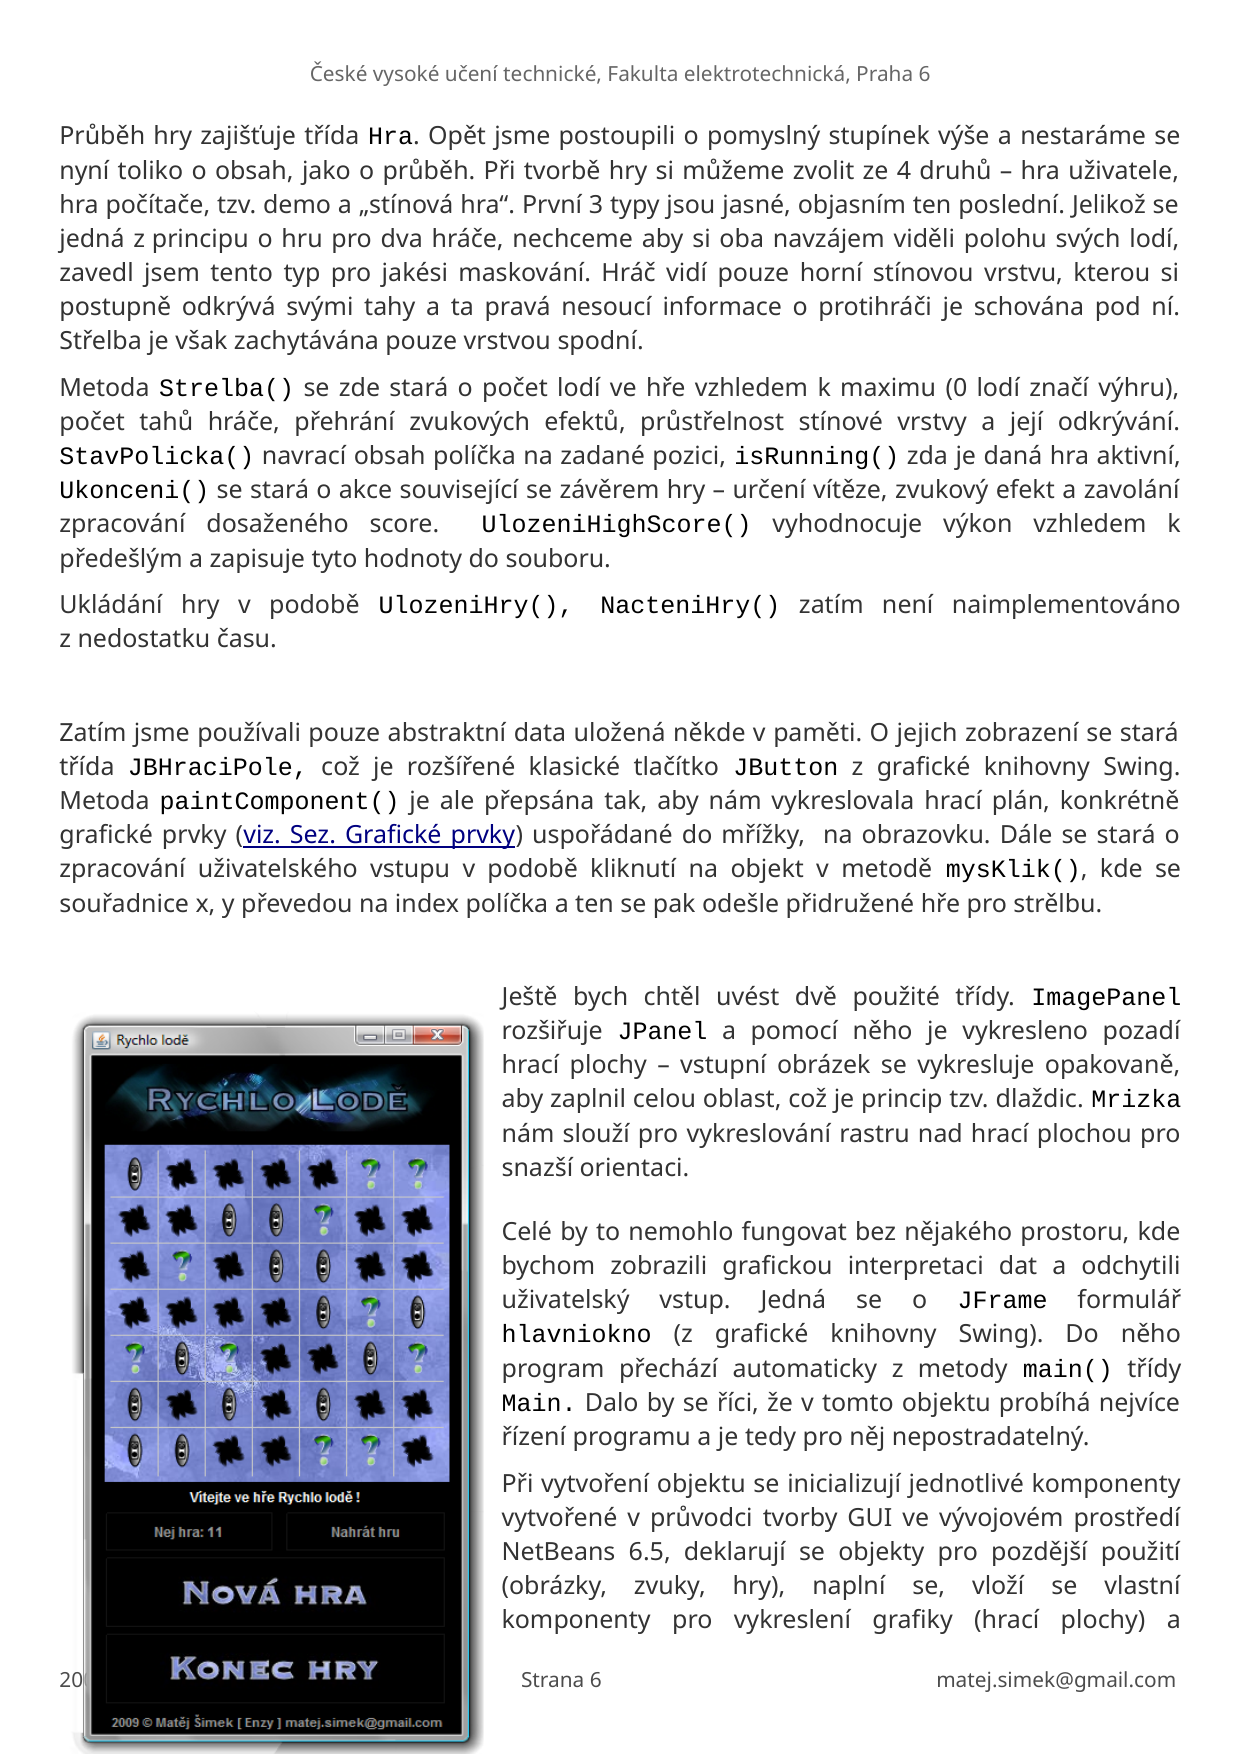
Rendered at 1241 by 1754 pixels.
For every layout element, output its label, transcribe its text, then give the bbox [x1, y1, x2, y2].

text Zatím jsme používali pouze abstraktní data uložená někde v paměti. O jejich zobrazení se stará třída JBHraciPole, což je rozšířené klasické tlačítko JButton z grafické knihovny Swing. Metoda paintComponent() je ale přepsána tak, aby nám vykreslovala hrací plán, konkrétně grafické prvky (viz. Sez. Grafické prvky) uspořádané do mřížky, na obrazovku. Dále se stará o zpracování uživatelského vstupu v podobě kliknutí na objekt v metodě mysKlik(), kde se souřadnice x, y převedou na index políčka a ten se pak odešle přidružené hře pro strělbu. [59, 714, 1181, 919]
text Metoda Strelba() se zde stará o počet lodí ve hře vzhledem k maximu (0 lodí značí výhru), počet tahů hráče, přehrání zvukových efektů, průstřelnost stínové vrstvy a její odkrývání. StavPolicka() navrací obsah políčka na zadané pozici, isRunning() zda je daná hra aktivní, Ukonceni() se stará o akce související se závěrem hry – určení vítěze, zvukový efekt a zavolání zpracování dosaženého score. UlozeniHighScore() vyhodnocuje výkon vzhledem k předešlým a zapisuje tyto hodnoty do souboru. [59, 369, 1181, 574]
text Celé by to nemohlo fungovat bez nějakého prostoru, kde bychom zobrazili grafickou interpretaci dat a odchytili uživatelský vstup. Jedná se o JFrame formulář hlavniokno (z grafické knihovny Swing). Do něho program přechází automaticky z metody main() třídy Main. Dalo by se říci, že v tomto objektu probíhá nejvíce řízení programu a je tedy pro něj nepostradatelný. [484, 1213, 1181, 1453]
picture [68, 1010, 484, 1754]
text Při vytvoření objektu se inicializují jednotlivé komponenty vytvořené v průvodci tvorby GUI ve vývojovém prostředí NetBeans 6.5, deklarují se objekty pro pozdější použití (obrázky, zvuky, hry), naplní se, vloží se vlastní komponenty pro vykreslení grafiky (hrací plochy) a [484, 1465, 1181, 1636]
text Průběh hry zajišťuje třída Hra. Opět jsme postoupili o pomyslný stupínek výše a nestaráme se nyní toliko o obsah, jako o průběh. Při tvorbě hry si můžeme zvolit ze 4 druhů – hra uživatele, hra počítače, tzv. demo a „stínová hra“. První 3 typy jsou jasné, objasním ten poslední. Jelikož se jedná z principu o hru pro dva hráče, nechceme aby si oba navzájem viděli polohu svých lodí, zavedl jsem tento typ pro jakési maskování. Hráč vidí pouze horní stínovou vrstvu, kterou si postupně odkrývá svými tahy a ta pravá nesoucí informace o protihráči je schována pod ní. Střelba je však zachytávána pouze vrstvou spodní. [59, 118, 1181, 357]
text Ještě bych chtěl uvést dvě použité třídy. ImagePanel rozšiřuje JPanel a pomocí něho je vykresleno pozadí hrací plochy – vstupní obrázek se vykresluje opakovaně, aby zaplnil celou oblast, což je princip tzv. dlaždic. Mrizka nám slouží pro vykreslování rastru nad hrací plochou pro snazší orientaci. [59, 978, 1181, 1183]
text Ukládání hry v podobě UlozeniHry(), NacteniHry() zatím není naimplementováno z nedostatku času. [59, 587, 1181, 655]
